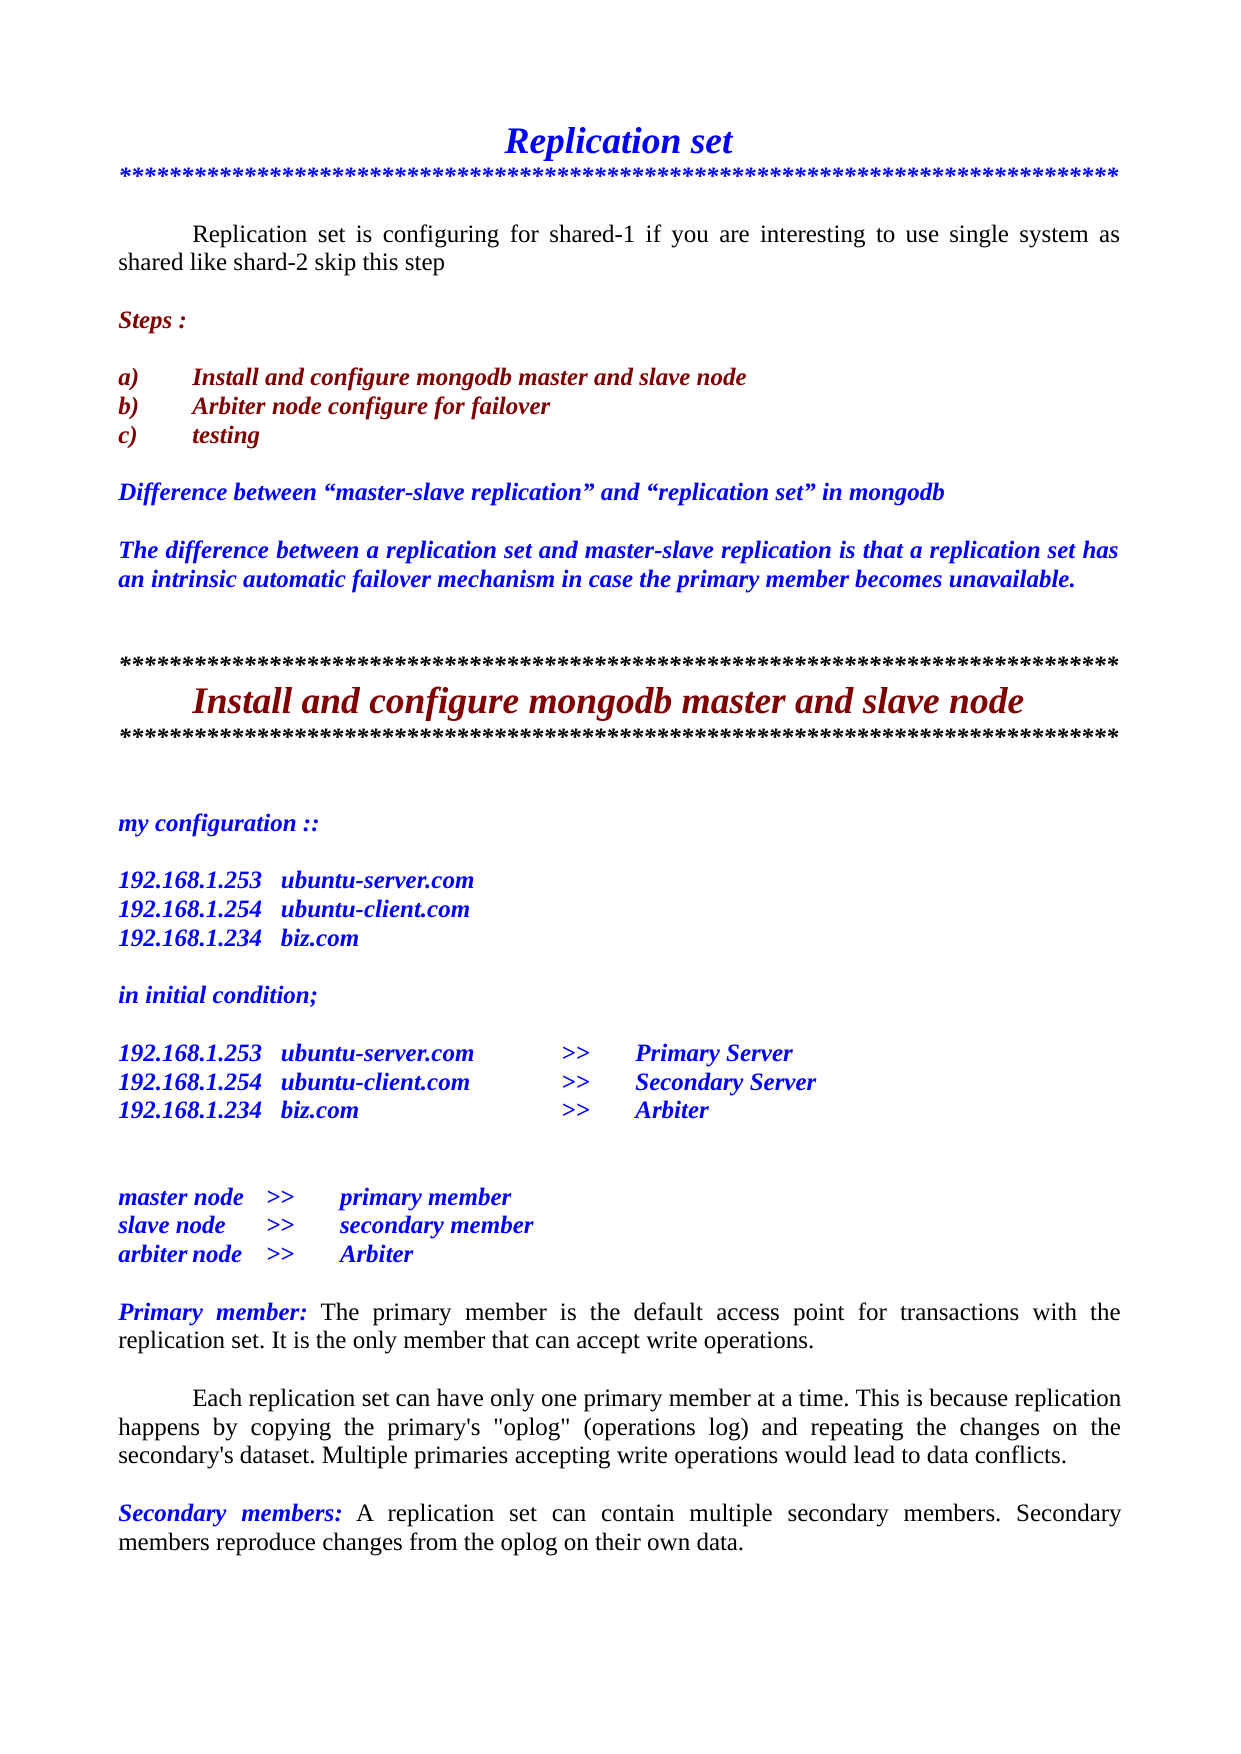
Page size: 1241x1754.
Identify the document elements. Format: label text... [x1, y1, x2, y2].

text 192.168.1.254 ubuntu-client.com [118, 894, 1122, 923]
text arbiter node >> Arbiter [118, 1239, 1122, 1268]
text Primary member: The primary member is the default access point for transactions with the replication set. It is the only member that can accept write operations. [118, 1297, 1122, 1354]
text Replication set is configuring for shared-1 if you are interesting to use single system as shared like shard-2 skip this step [118, 219, 1122, 276]
text 192.168.1.253 ubuntu-server.com >> Primary Server [118, 1038, 1122, 1067]
text 192.168.1.253 ubuntu-server.com [118, 866, 1122, 894]
text ******************************************************************************** [118, 161, 1122, 190]
text slave node >> secondary member [118, 1211, 1122, 1239]
text Replication set [118, 118, 1122, 161]
text ******************************************************************************** [118, 650, 1122, 679]
text my configuration :: [118, 808, 1122, 837]
text in initial condition; [118, 981, 1122, 1009]
text a) Install and configure mongodb master and slave node [118, 362, 1122, 391]
text ******************************************************************************** [118, 722, 1122, 751]
text b) Arbiter node configure for failover [118, 391, 1122, 420]
text Difference between “master-slave replication” and “replication set” in mongodb [118, 477, 1122, 506]
text 192.168.1.234 biz.com >> Arbiter [118, 1096, 1122, 1124]
text Each replication set can have only one primary member at a time. This is because replication happens by copying the primary's "oplog" (operations log) and repeating the changes on the secondary's dataset. Multiple primaries accepting write operations would lead to data conflicts. [118, 1383, 1122, 1469]
text Secondary members: A replication set can contain multiple secondary members. Secondary members reproduce changes from the oplog on their own data. [118, 1498, 1122, 1556]
text master node >> primary member [118, 1182, 1122, 1211]
text The difference between a replication set and master-slave replication is that a replication set has an intrinsic automatic failover mechanism in case the primary member becomes unavailable. [118, 535, 1122, 592]
text 192.168.1.254 ubuntu-client.com >> Secondary Server [118, 1067, 1122, 1096]
text Steps : [118, 305, 1122, 334]
text 192.168.1.234 biz.com [118, 923, 1122, 952]
text c) testing [118, 420, 1122, 449]
text Install and configure mongodb master and slave node [118, 679, 1122, 722]
